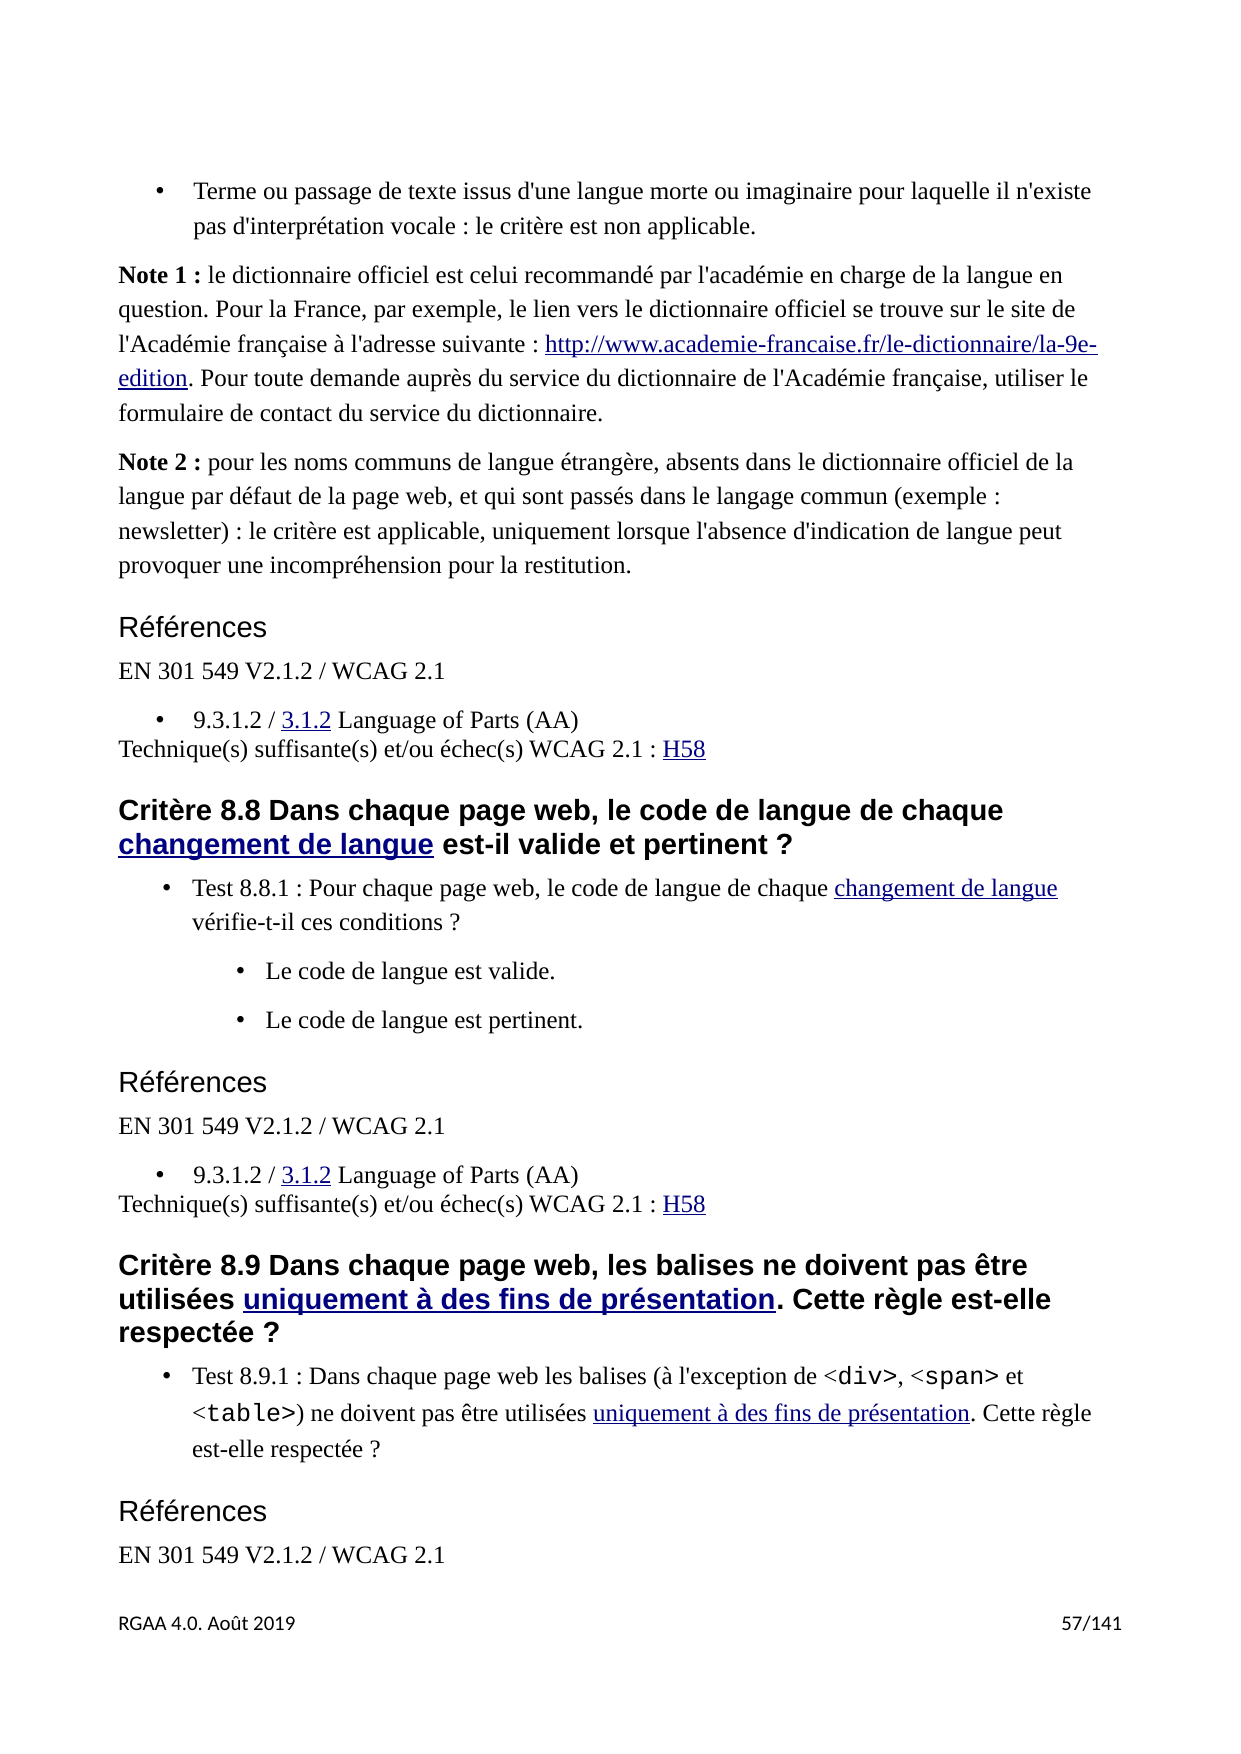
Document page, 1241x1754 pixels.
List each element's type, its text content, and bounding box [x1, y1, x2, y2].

subtitle Références [118, 1494, 1122, 1527]
text EN 301 549 V2.1.2 / WCAG 2.1 [118, 1540, 1122, 1569]
list 9.3.1.2 / 3.1.2 Language of Parts (AA) [156, 705, 1122, 734]
text Technique(s) suffisante(s) et/ou échec(s) WCAG 2.1 : H58 [118, 734, 1122, 762]
subtitle Critère 8.8 Dans chaque page web, le code de langue de chaque changement de langue est-il valide et pertinent ? [118, 793, 1122, 860]
list Le code de langue est pertinent. [236, 1005, 1122, 1034]
list 9.3.1.2 / 3.1.2 Language of Parts (AA) [156, 1160, 1122, 1189]
subtitle Références [118, 610, 1122, 643]
list Le code de langue est valide. [236, 956, 1122, 985]
text Technique(s) suffisante(s) et/ou échec(s) WCAG 2.1 : H58 [118, 1189, 1122, 1217]
text EN 301 549 V2.1.2 / WCAG 2.1 [118, 656, 1122, 684]
list Terme ou passage de texte issus d'une langue morte ou imaginaire pour laquelle il n'existe pas d'interprétation vocale : le critère est non applicable. [156, 176, 1122, 239]
list Test 8.8.1 : Pour chaque page web, le code de langue de chaque changement de langue vérifie-t-il ces conditions ? [162, 873, 1122, 936]
text EN 301 549 V2.1.2 / WCAG 2.1 [118, 1111, 1122, 1139]
subtitle Références [118, 1065, 1122, 1098]
subtitle Critère 8.9 Dans chaque page web, les balises ne doivent pas être utilisées uniquement à des fins de présentation. Cette règle est-elle respectée ? [118, 1248, 1122, 1349]
text Note 1 : le dictionnaire officiel est celui recommandé par l'académie en charge de la langue en question. Pour la France, par exemple, le lien vers le dictionnaire officiel se trouve sur le site de l'Académie française à l'adresse suivante : http://www.academie-francaise.fr/le-dictionnaire/la-9e-edition. Pour toute demande auprès du service du dictionnaire de l'Académie française, utiliser le formulaire de contact du service du dictionnaire. [118, 260, 1122, 427]
list Test 8.9.1 : Dans chaque page web les balises (à l'exception de <div>, <span> et <table>) ne doivent pas être utilisées uniquement à des fins de présentation. Cette règle est-elle respectée ? [162, 1361, 1122, 1463]
text Note 2 : pour les noms communs de langue étrangère, absents dans le dictionnaire officiel de la langue par défaut de la page web, et qui sont passés dans le langage commun (exemple : newsletter) : le critère est applicable, uniquement lorsque l'absence d'indication de langue peut provoquer une incompréhension pour la restitution. [118, 447, 1122, 579]
